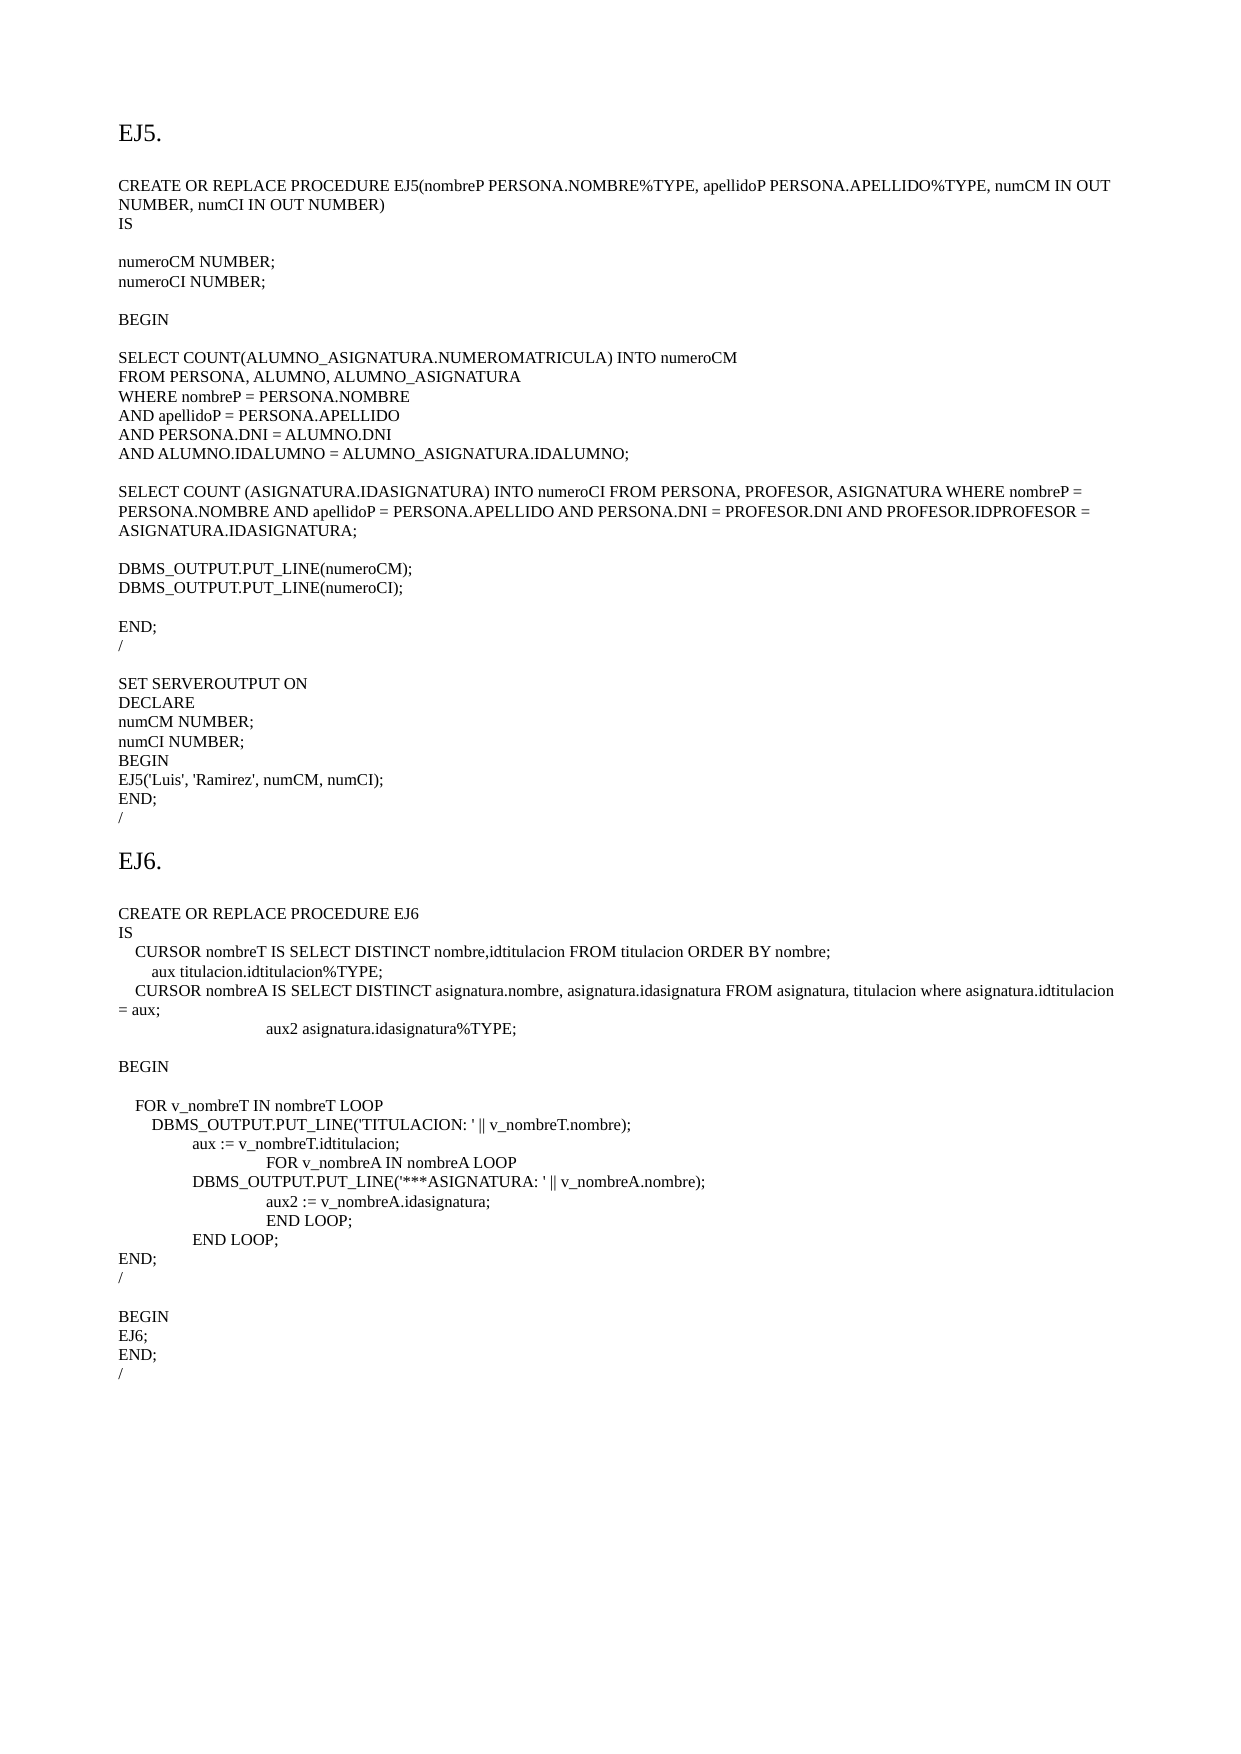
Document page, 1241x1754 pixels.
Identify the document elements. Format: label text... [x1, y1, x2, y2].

text BEGIN [118, 1306, 1122, 1326]
text AND apellidoP = PERSONA.APELLIDO [118, 406, 1122, 425]
text numeroCM NUMBER; [118, 252, 1122, 271]
text CURSOR nombreT IS SELECT DISTINCT nombre,idtitulacion FROM titulacion ORDER BY nombre; [118, 942, 1122, 961]
text FOR v_nombreA IN nombreA LOOP [118, 1153, 1122, 1172]
text numeroCI NUMBER; [118, 271, 1122, 291]
text DBMS_OUTPUT.PUT_LINE(numeroCM); [118, 559, 1122, 578]
text END; [118, 1249, 1122, 1268]
text END LOOP; [118, 1230, 1122, 1249]
text IS [118, 923, 1122, 942]
text BEGIN [118, 310, 1122, 329]
text END; [118, 616, 1122, 636]
text aux titulacion.idtitulacion%TYPE; [118, 961, 1122, 981]
text CURSOR nombreA IS SELECT DISTINCT asignatura.nombre, asignatura.idasignatura FROM asignatura, titulacion where asignatura.idtitulacion = aux; [118, 981, 1122, 1019]
text / [118, 1268, 1122, 1287]
text numCM NUMBER; [118, 712, 1122, 731]
text END LOOP; [118, 1211, 1122, 1230]
text BEGIN [118, 1057, 1122, 1076]
text IS [118, 214, 1122, 233]
text aux2 := v_nombreA.idasignatura; [118, 1191, 1122, 1211]
text BEGIN [118, 751, 1122, 770]
text DECLARE [118, 693, 1122, 712]
text CREATE OR REPLACE PROCEDURE EJ6 [118, 904, 1122, 923]
text EJ5('Luis', 'Ramirez', numCM, numCI); [118, 770, 1122, 789]
text CREATE OR REPLACE PROCEDURE EJ5(nombreP PERSONA.NOMBRE%TYPE, apellidoP PERSONA.APELLIDO%TYPE, numCM IN OUT NUMBER, numCI IN OUT NUMBER) [118, 176, 1122, 214]
text FROM PERSONA, ALUMNO, ALUMNO_ASIGNATURA [118, 367, 1122, 386]
text DBMS_OUTPUT.PUT_LINE(numeroCI); [118, 578, 1122, 597]
text SELECT COUNT(ALUMNO_ASIGNATURA.NUMEROMATRICULA) INTO numeroCM [118, 348, 1122, 367]
text AND PERSONA.DNI = ALUMNO.DNI [118, 425, 1122, 444]
text / [118, 636, 1122, 655]
text SELECT COUNT (ASIGNATURA.IDASIGNATURA) INTO numeroCI FROM PERSONA, PROFESOR, ASIGNATURA WHERE nombreP = PERSONA.NOMBRE AND apellidoP = PERSONA.APELLIDO AND PERSONA.DNI = PROFESOR.DNI AND PROFESOR.IDPROFESOR = ASIGNATURA.IDASIGNATURA; [118, 482, 1122, 540]
text EJ5. [118, 118, 1122, 147]
text END; [118, 1345, 1122, 1364]
text DBMS_OUTPUT.PUT_LINE('TITULACION: ' || v_nombreT.nombre); [118, 1115, 1122, 1134]
text FOR v_nombreT IN nombreT LOOP [118, 1096, 1122, 1115]
text AND ALUMNO.IDALUMNO = ALUMNO_ASIGNATURA.IDALUMNO; [118, 444, 1122, 463]
text WHERE nombreP = PERSONA.NOMBRE [118, 386, 1122, 406]
text EJ6; [118, 1326, 1122, 1345]
text aux2 asignatura.idasignatura%TYPE; [118, 1019, 1122, 1038]
text / [118, 808, 1122, 827]
text EJ6. [118, 846, 1122, 875]
text DBMS_OUTPUT.PUT_LINE('***ASIGNATURA: ' || v_nombreA.nombre); [118, 1172, 1122, 1191]
text / [118, 1364, 1122, 1383]
text numCI NUMBER; [118, 731, 1122, 751]
text aux := v_nombreT.idtitulacion; [118, 1134, 1122, 1153]
text END; [118, 789, 1122, 808]
text SET SERVEROUTPUT ON [118, 674, 1122, 693]
